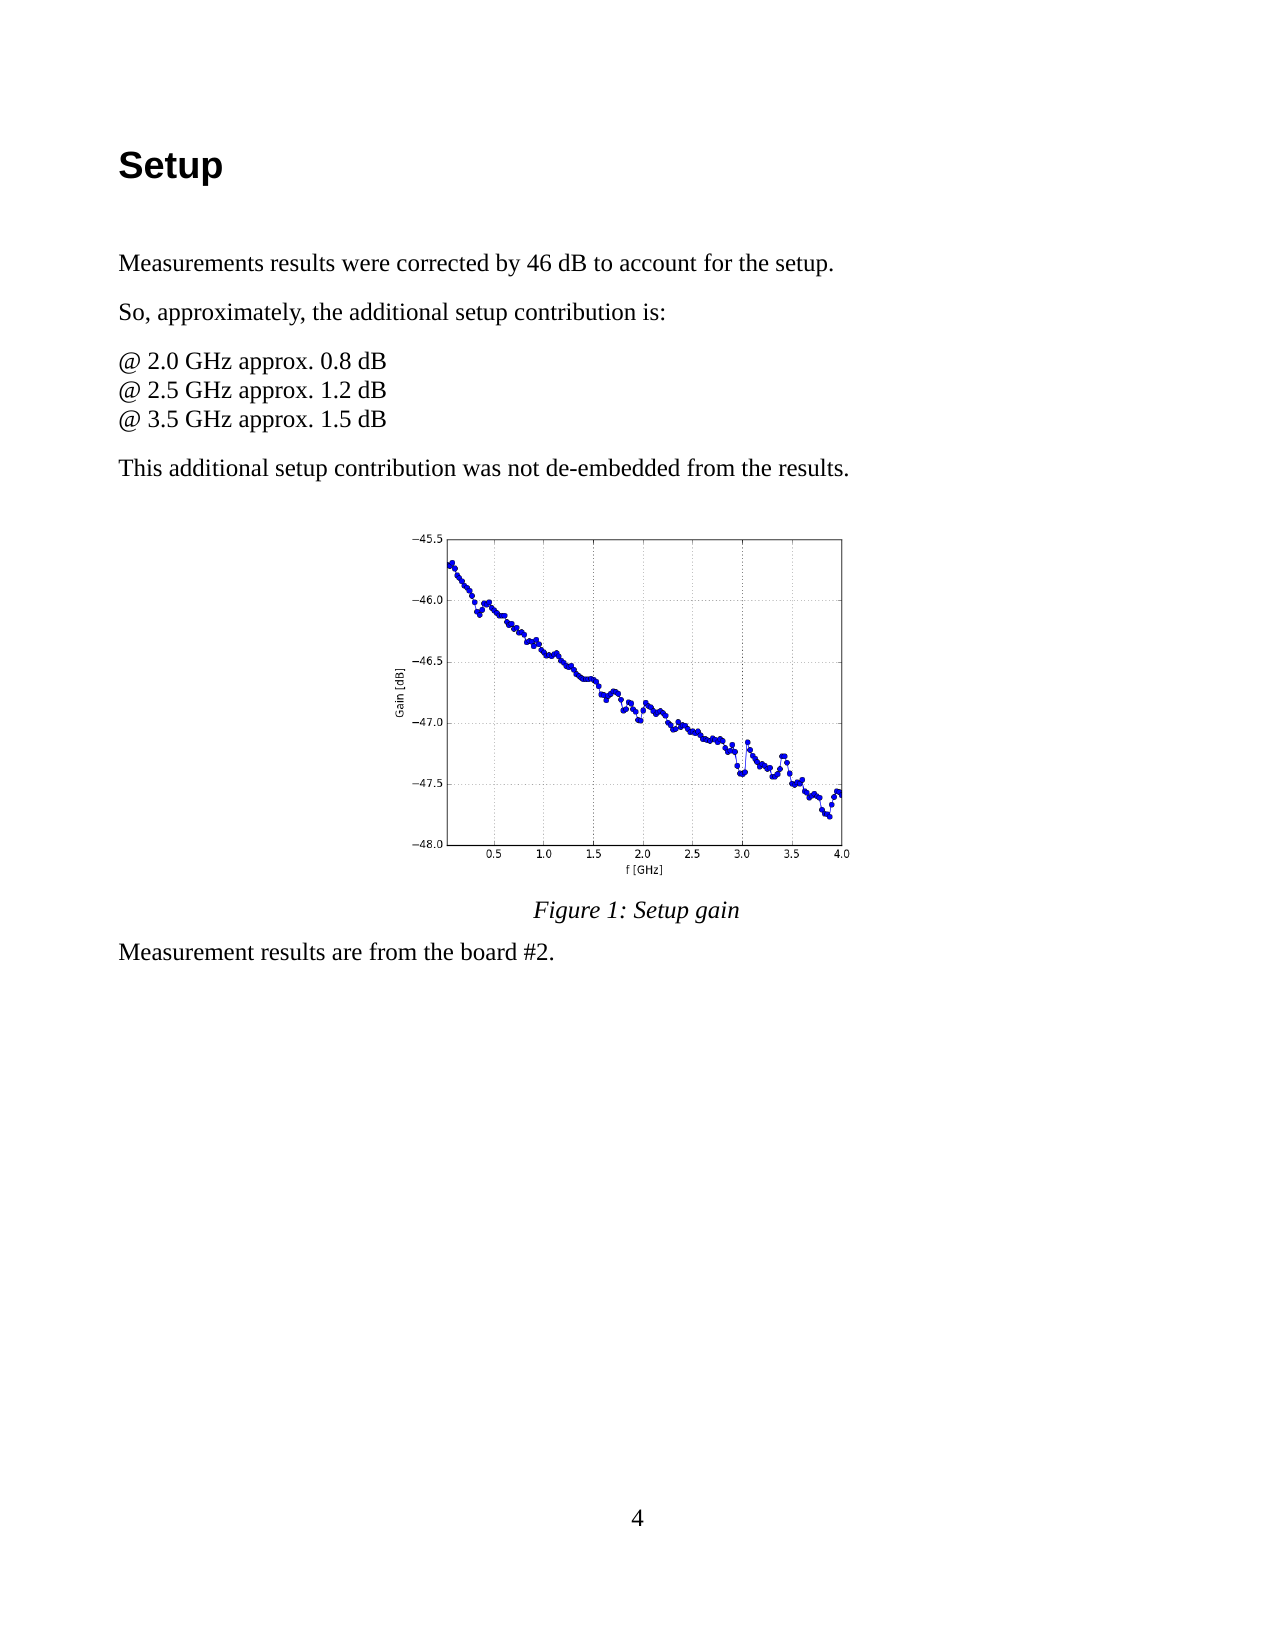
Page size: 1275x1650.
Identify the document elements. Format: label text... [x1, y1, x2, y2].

text @ 2.5 GHz approx. 1.2 dB [118, 375, 1157, 404]
text So, approximately, the additional setup contribution is: [118, 297, 1157, 326]
text Measurement results are from the board #2. [118, 937, 1157, 966]
picture [383, 502, 892, 883]
text @ 3.5 GHz approx. 1.5 dB [118, 404, 1157, 433]
text Figure 1: Setup gain [118, 896, 1157, 924]
text Measurements results were corrected by 46 dB to account for the setup. [118, 248, 1157, 277]
text This additional setup contribution was not de-embedded from the results. [118, 453, 1157, 482]
text @ 2.0 GHz approx. 0.8 dB [118, 346, 1157, 375]
subtitle Setup [118, 143, 1157, 187]
